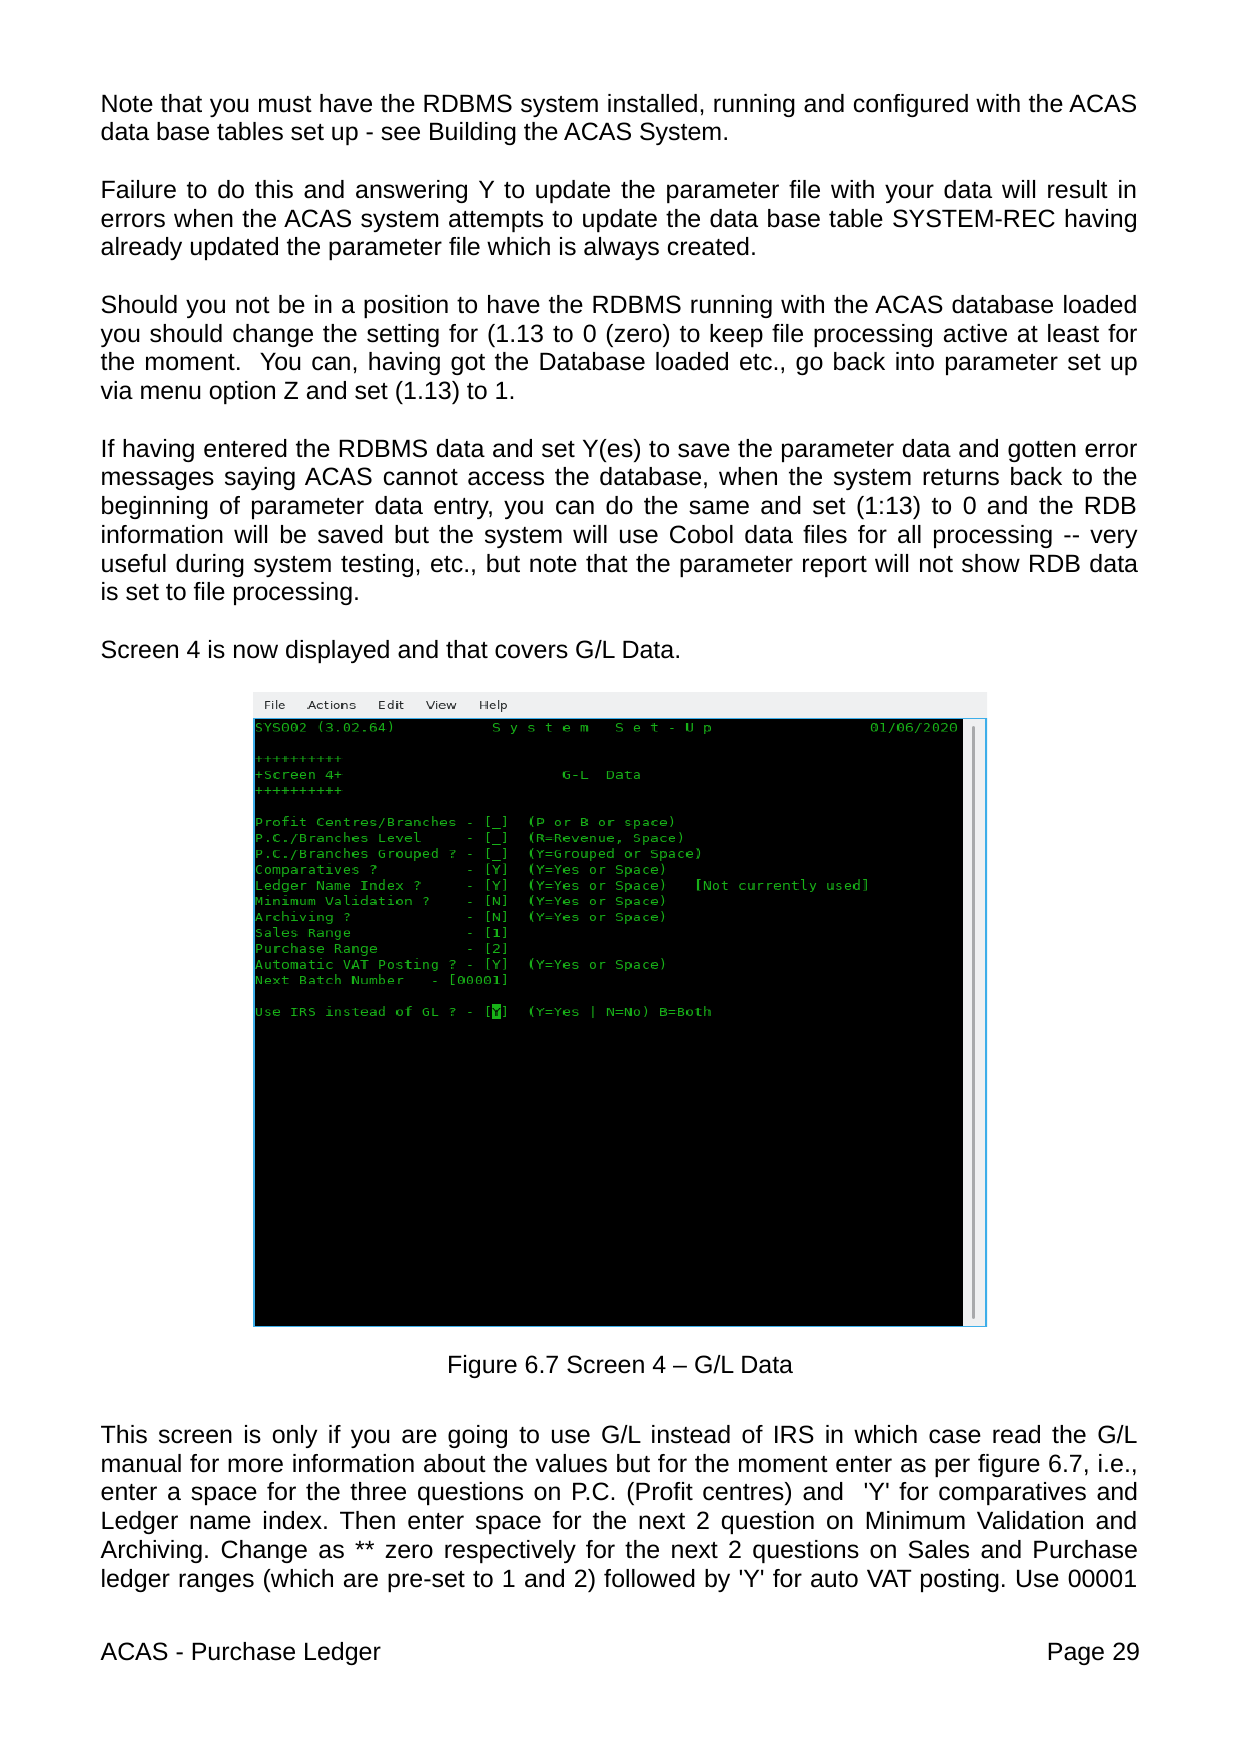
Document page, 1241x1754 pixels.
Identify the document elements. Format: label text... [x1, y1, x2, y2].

text If having entered the RDBMS data and set Y(es) to save the parameter data and gotten error messages saying ACAS cannot access the database, when the system returns back to the beginning of parameter data entry, you can do the same and set (1:13) to 0 and the RDB information will be saved but the system will use Cobol data files for all processing -- very useful during system testing, etc., but note that the parameter report will not show RDB data is set to file processing. [100, 433, 1140, 606]
picture [253, 692, 988, 1327]
text Failure to do this and answering Y to update the parameter file with your data will result in errors when the ACAS system attempts to update the data base table SYSTEM-REC having already updated the parameter file which is always created. [100, 175, 1140, 261]
text Note that you must have the RDBMS system installed, running and configured with the ACAS data base tables set up - see Building the ACAS System. [100, 88, 1140, 146]
text Screen 4 is now displayed and that covers G/L Data. [100, 635, 1140, 663]
text Figure 6.7 Screen 4 – G/L Data [100, 1350, 1140, 1378]
text Should you not be in a position to have the RDBMS running with the ACAS database loaded you should change the setting for (1.13 to 0 (zero) to keep file processing active at least for the moment. You can, having got the Database loaded etc., go back into parameter set up via menu option Z and set (1.13) to 1. [100, 290, 1140, 405]
text This screen is only if you are going to use G/L instead of IRS in which case read the G/L manual for more information about the values but for the moment enter as per figure 6.7, i.e., enter a space for the three questions on P.C. (Profit centres) and 'Y' for comparatives and Ledger name index. Then enter space for the next 2 question on Minimum Validation and Archiving. Change as ** zero respectively for the next 2 questions on Sales and Purchase ledger ranges (which are pre-set to 1 and 2) followed by 'Y' for auto VAT posting. Use 00001 [100, 1420, 1140, 1592]
